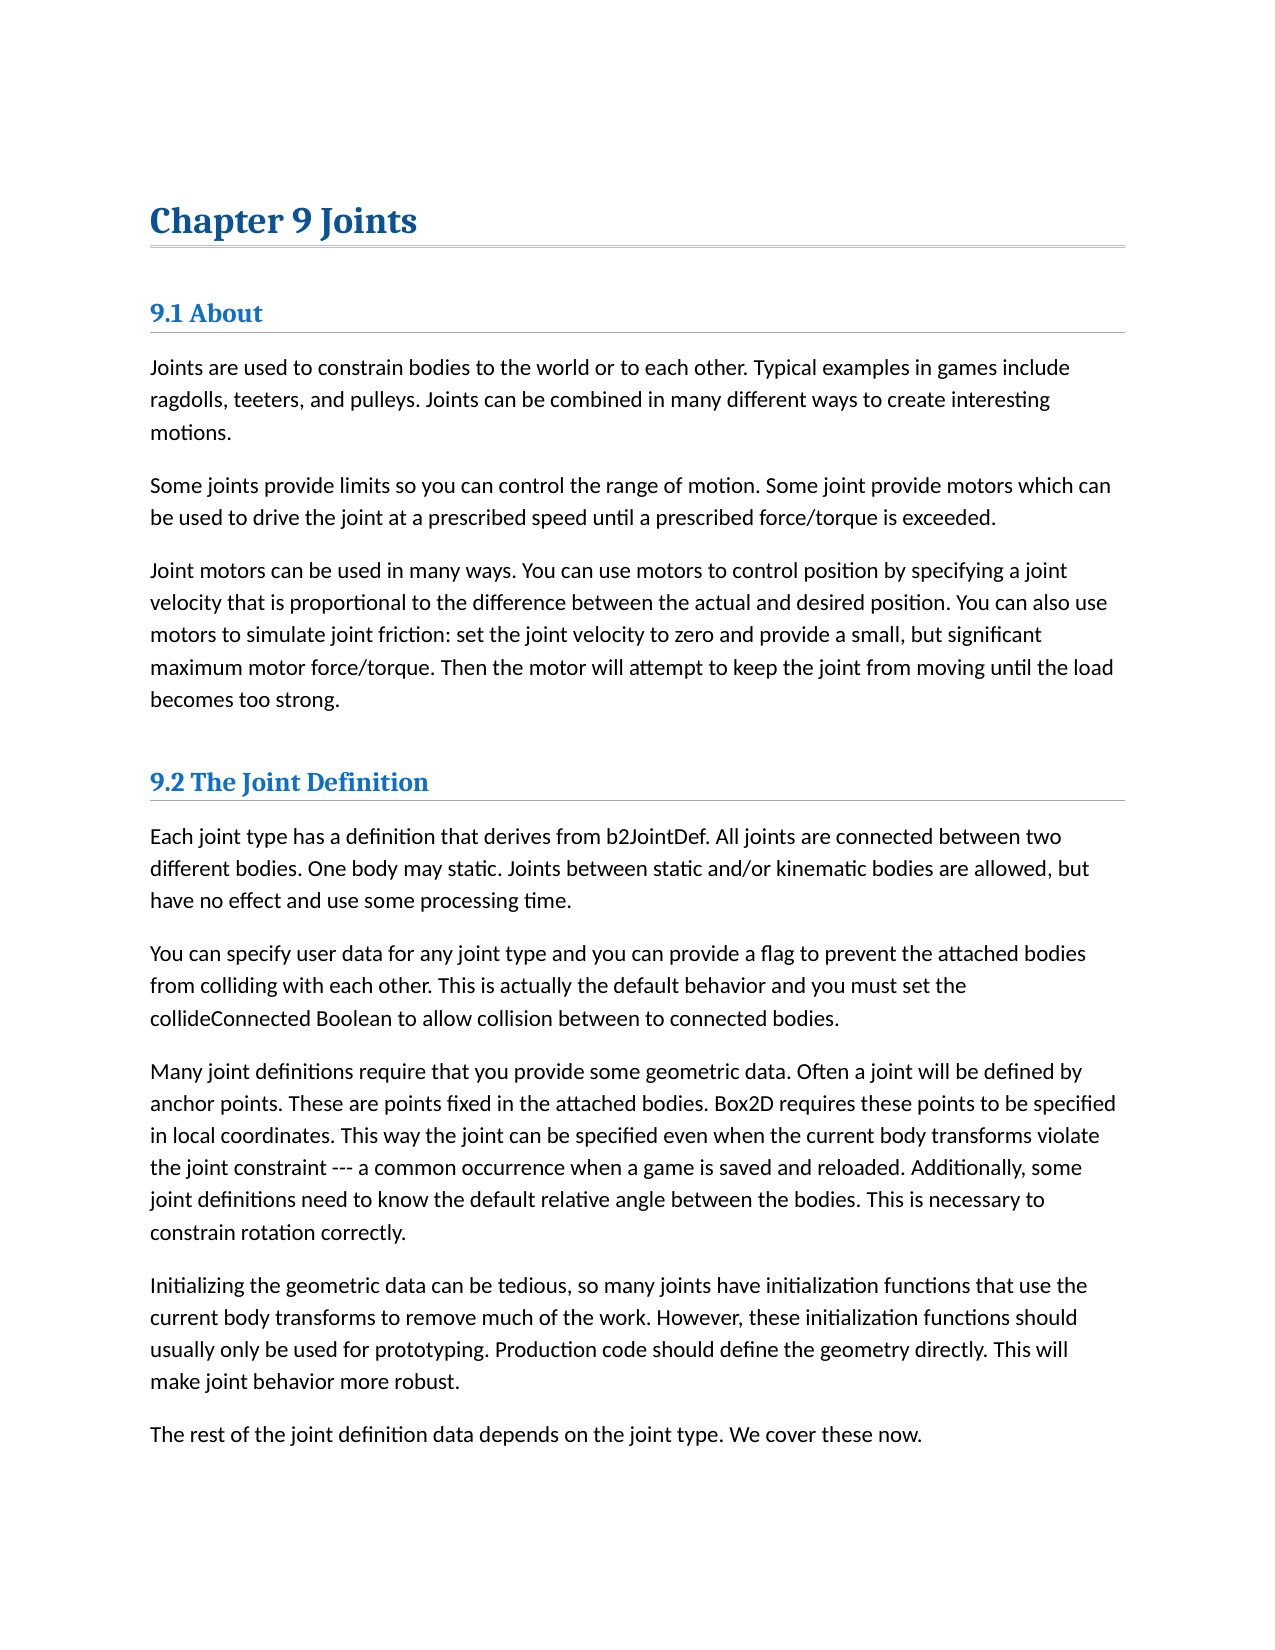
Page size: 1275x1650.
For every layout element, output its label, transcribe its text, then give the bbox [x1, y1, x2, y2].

subtitle About [150, 298, 1125, 332]
text Many joint definitions require that you provide some geometric data. Often a joint will be defined by anchor points. These are points fixed in the attached bodies. Box2D requires these points to be specified in local coordinates. This way the joint can be specified even when the current body transforms violate the joint constraint --- a common occurrence when a game is saved and reloaded. Additionally, some joint definitions need to know the default relative angle between the bodies. This is necessary to constrain rotation correctly. [150, 1057, 1125, 1246]
text The rest of the joint definition data depends on the joint type. We cover these now. [150, 1420, 1125, 1448]
text Some joints provide limits so you can control the range of motion. Some joint provide motors which can be used to drive the joint at a prescribed speed until a prescribed force/torque is exceeded. [150, 471, 1125, 531]
text You can specify user data for any joint type and you can provide a flag to prevent the attached bodies from colliding with each other. This is actually the default behavior and you must set the collideConnected Boolean to allow collision between to connected bodies. [150, 939, 1125, 1032]
subtitle Joints [150, 200, 1125, 245]
text Joints are used to constrain bodies to the world or to each other. Typical examples in games include ragdolls, teeters, and pulleys. Joints can be combined in many different ways to create interesting motions. [150, 353, 1125, 446]
text Initializing the geometric data can be tedious, so many joints have initialization functions that use the current body transforms to remove much of the work. However, these initialization functions should usually only be used for prototyping. Production code should define the geometry directly. This will make joint behavior more robust. [150, 1271, 1125, 1395]
text Joint motors can be used in many ways. You can use motors to control position by specifying a joint velocity that is proportional to the difference between the actual and desired position. You can also use motors to simulate joint friction: set the joint velocity to zero and provide a small, but significant maximum motor force/torque. Then the motor will attempt to keep the joint from moving until the load becomes too strong. [150, 556, 1125, 713]
text Each joint type has a definition that derives from b2JointDef. All joints are connected between two different bodies. One body may static. Joints between static and/or kinematic bodies are allowed, but have no effect and use some processing time. [150, 822, 1125, 914]
subtitle The Joint Definition [150, 767, 1125, 800]
